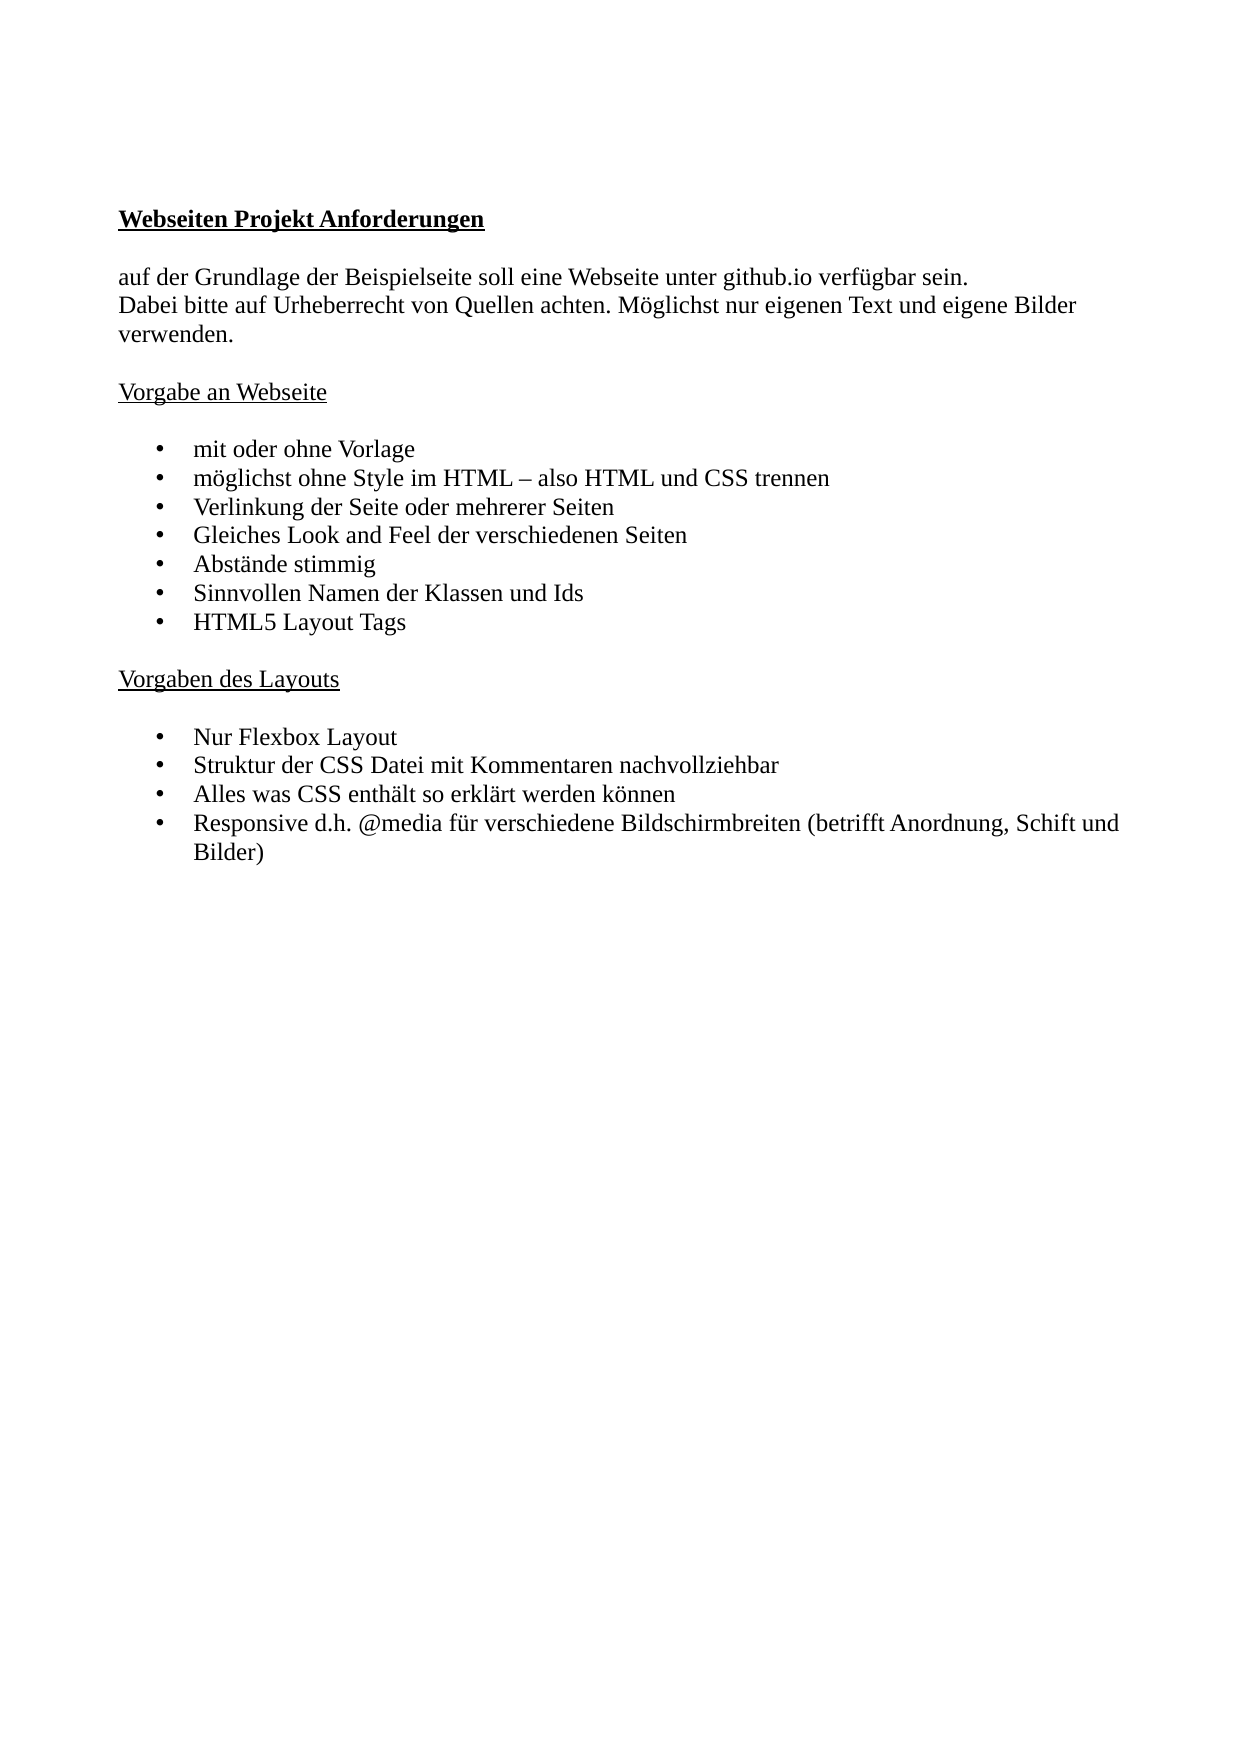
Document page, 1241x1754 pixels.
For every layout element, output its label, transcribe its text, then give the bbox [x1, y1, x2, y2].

list mit oder ohne Vorlage [156, 434, 1122, 463]
list Abstände stimmig [156, 549, 1122, 578]
list Sinnvollen Namen der Klassen und Ids [156, 578, 1122, 607]
list HTML5 Layout Tags [156, 607, 1122, 636]
list Verlinkung der Seite oder mehrerer Seiten [156, 492, 1122, 521]
list Gleiches Look and Feel der verschiedenen Seiten [156, 521, 1122, 549]
text Vorgabe an Webseite [118, 377, 1122, 406]
text Dabei bitte auf Urheberrecht von Quellen achten. Möglichst nur eigenen Text und eigene Bilder verwenden. [118, 291, 1122, 348]
list möglichst ohne Style im HTML – also HTML und CSS trennen [156, 463, 1122, 492]
text auf der Grundlage der Beispielseite soll eine Webseite unter github.io verfügbar sein. [118, 262, 1122, 291]
text Webseiten Projekt Anforderungen [118, 204, 1122, 233]
list Nur Flexbox Layout [156, 722, 1122, 751]
text Vorgaben des Layouts [118, 664, 1122, 693]
list Responsive d.h. @media für verschiedene Bildschirmbreiten (betrifft Anordnung, Schift und Bilder) [156, 808, 1122, 866]
list Alles was CSS enthält so erklärt werden können [156, 779, 1122, 808]
list Struktur der CSS Datei mit Kommentaren nachvollziehbar [156, 751, 1122, 779]
